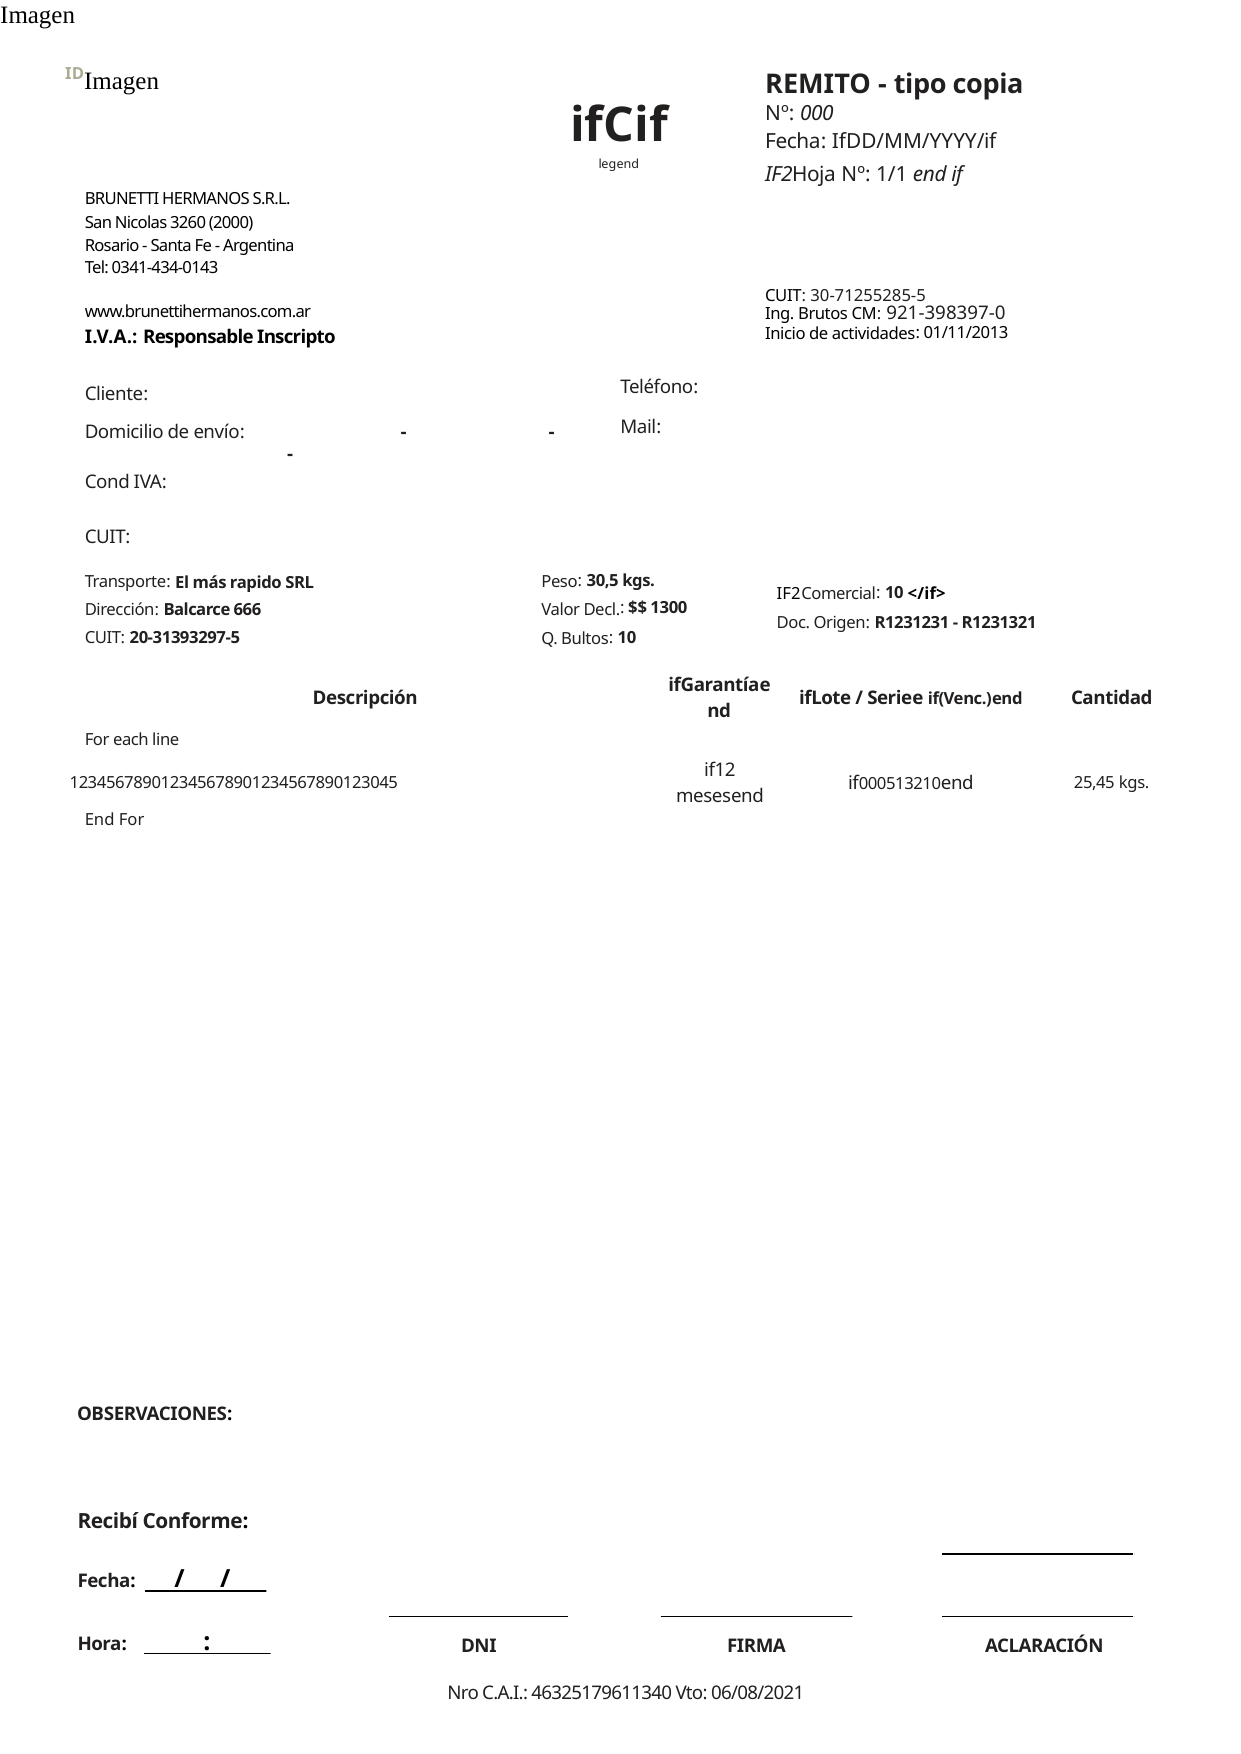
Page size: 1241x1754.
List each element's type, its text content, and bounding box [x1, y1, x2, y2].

table_header For each line [65, 728, 665, 756]
table_cell [935, 808, 1047, 836]
table_header [1048, 728, 1175, 756]
table_header [665, 728, 774, 756]
table_cell [774, 808, 935, 836]
table_cell 123456789012345678901234567890123045 [65, 756, 665, 807]
table_cell [1048, 808, 1175, 836]
table_cell 25,45 kgs. [1048, 756, 1175, 807]
table_header [774, 728, 935, 756]
table_cell if000513210end [774, 756, 1047, 807]
table_header [935, 728, 1047, 756]
table_cell if12 mesesend [665, 756, 774, 807]
table_cell [665, 808, 774, 836]
table_cell End For [65, 808, 665, 836]
